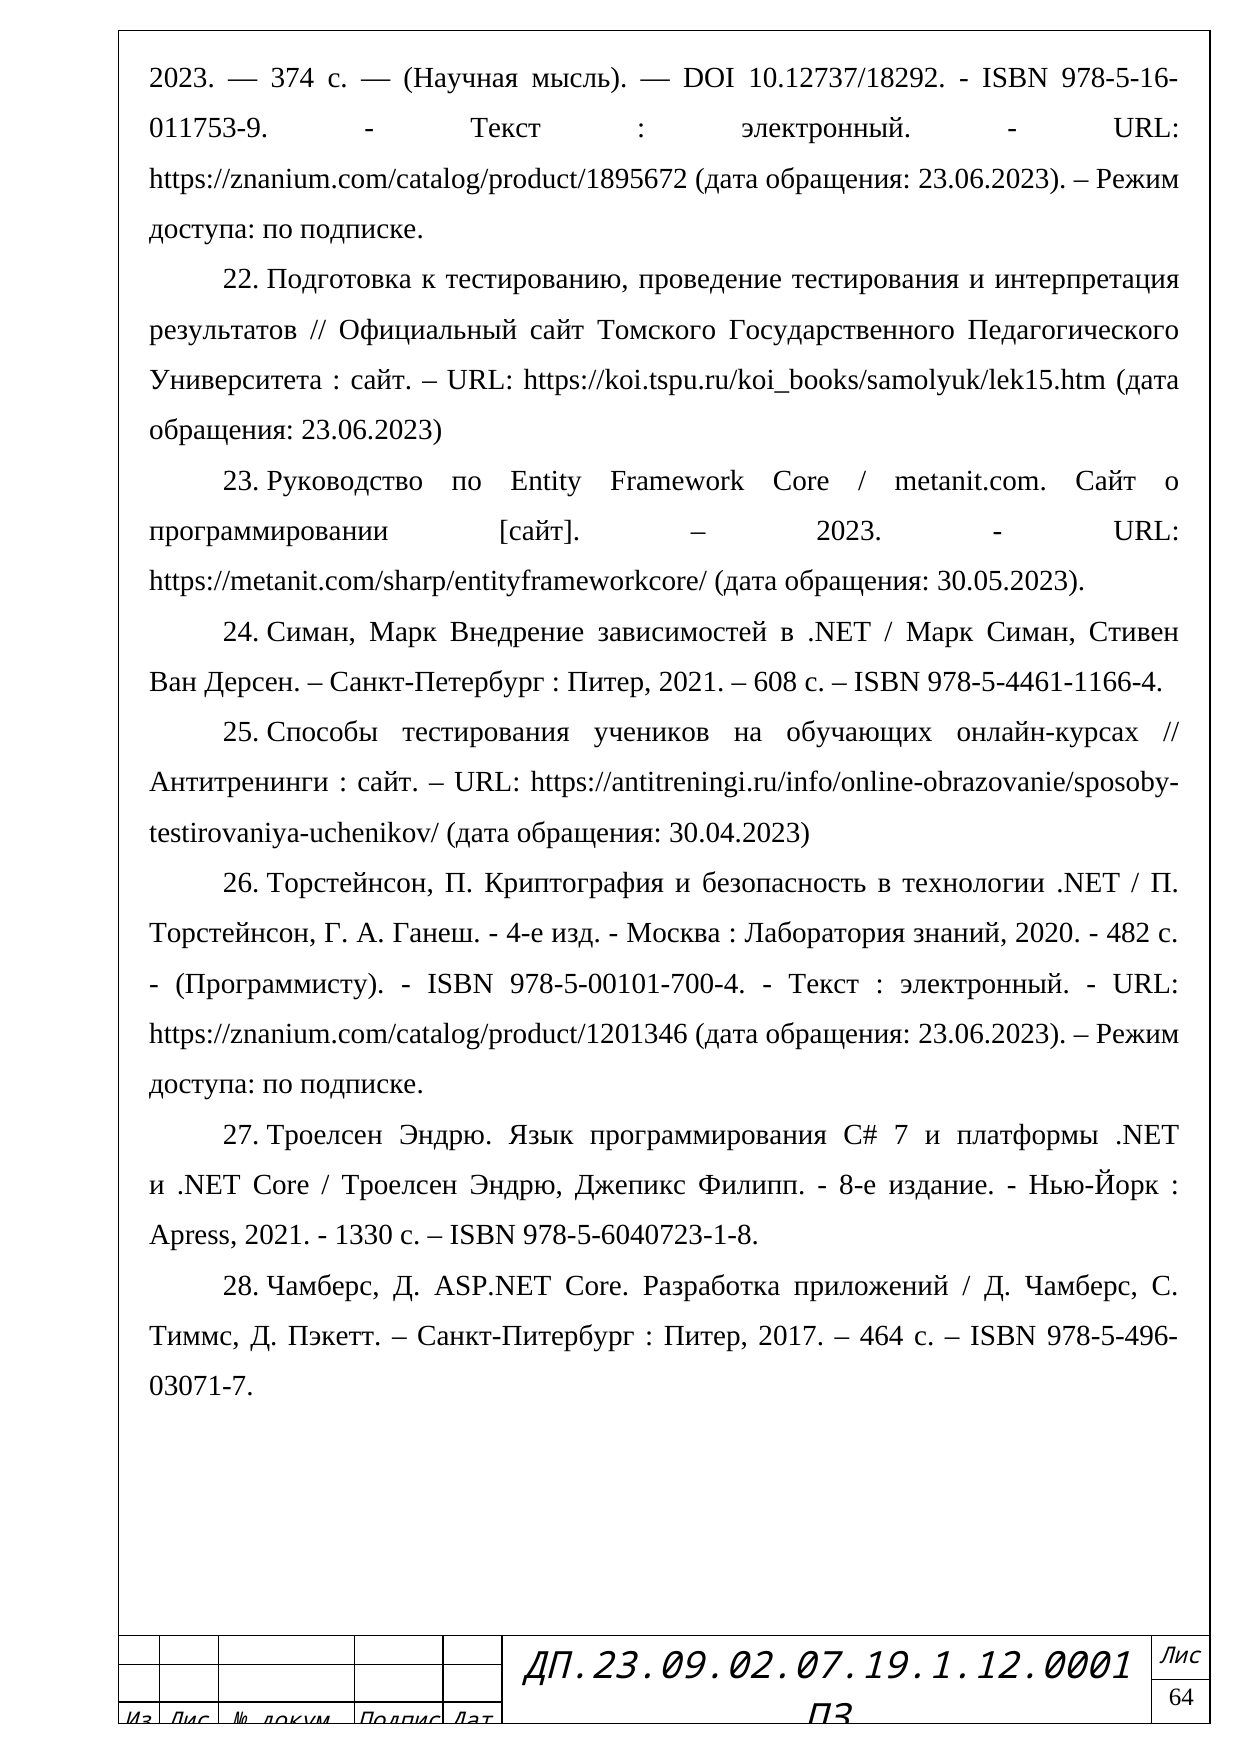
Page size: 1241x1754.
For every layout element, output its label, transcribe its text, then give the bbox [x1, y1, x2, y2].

list Руководство по Entity Framework Core / metanit.com. Сайт о программировании [сайт]. – 2023. - URL: https://metanit.com/sharp/entityframeworkcore/ (дата обращения: 30.05.2023). [149, 463, 1180, 597]
list Торстейнсон, П. Криптография и безопасность в технологии .NET / П. Торстейнсон, Г. А. Ганеш. - 4-е изд. - Москва : Лаборатория знаний, 2020. - 482 с. - (Программисту). - ISBN 978-5-00101-700-4. - Текст : электронный. - URL: https://znanium.com/catalog/product/1201346 (дата обращения: 23.06.2023). – Режим доступа: по подписке. [149, 865, 1180, 1100]
list Симан, Марк Внедрение зависимостей в .NET / Марк Симан, Стивен Ван Дерсен. – Санкт-Петербург : Питер, 2021. – 608 с. – ISBN 978-5-4461-1166-4. [149, 614, 1180, 697]
list Чамберс, Д. ASP.NET Core. Разработка приложений / Д. Чамберс, С. Тиммс, Д. Пэкетт. – Санкт-Питербург : Питер, 2017. – 464 с. – ISBN 978-5-496-03071-7. [149, 1268, 1180, 1402]
list Подготовка к тестированию, проведение тестирования и интерпретация результатов // Официальный сайт Томского Государственного Педагогического Университета : сайт. – URL: https://koi.tspu.ru/koi_books/samolyuk/lek15.htm (дата обращения: 23.06.2023) [149, 261, 1180, 446]
list Троелсен Эндрю. Язык программирования C# 7 и платформы .NET и .NET Core / Троелсен Эндрю, Джепикс Филипп. - 8-е издание. - Нью-Йорк : Apress, 2021. - 1330 c. – ISBN 978-5-6040723-1-8. [149, 1117, 1180, 1251]
list Способы тестирования учеников на обучающих онлайн-курсах // Антитренинги : сайт. – URL: https://antitreningi.ru/info/online-obrazovanie/sposoby-testirovaniya-uchenikov/ (дата обращения: 30.04.2023) [149, 714, 1180, 848]
list 2023. — 374 с. — (Научная мысль). — DOI 10.12737/18292. - ISBN 978-5-16-011753-9. - Текст : электронный. - URL: https://znanium.com/catalog/product/1895672 (дата обращения: 23.06.2023). – Режим доступа: по подписке. [149, 60, 1180, 245]
